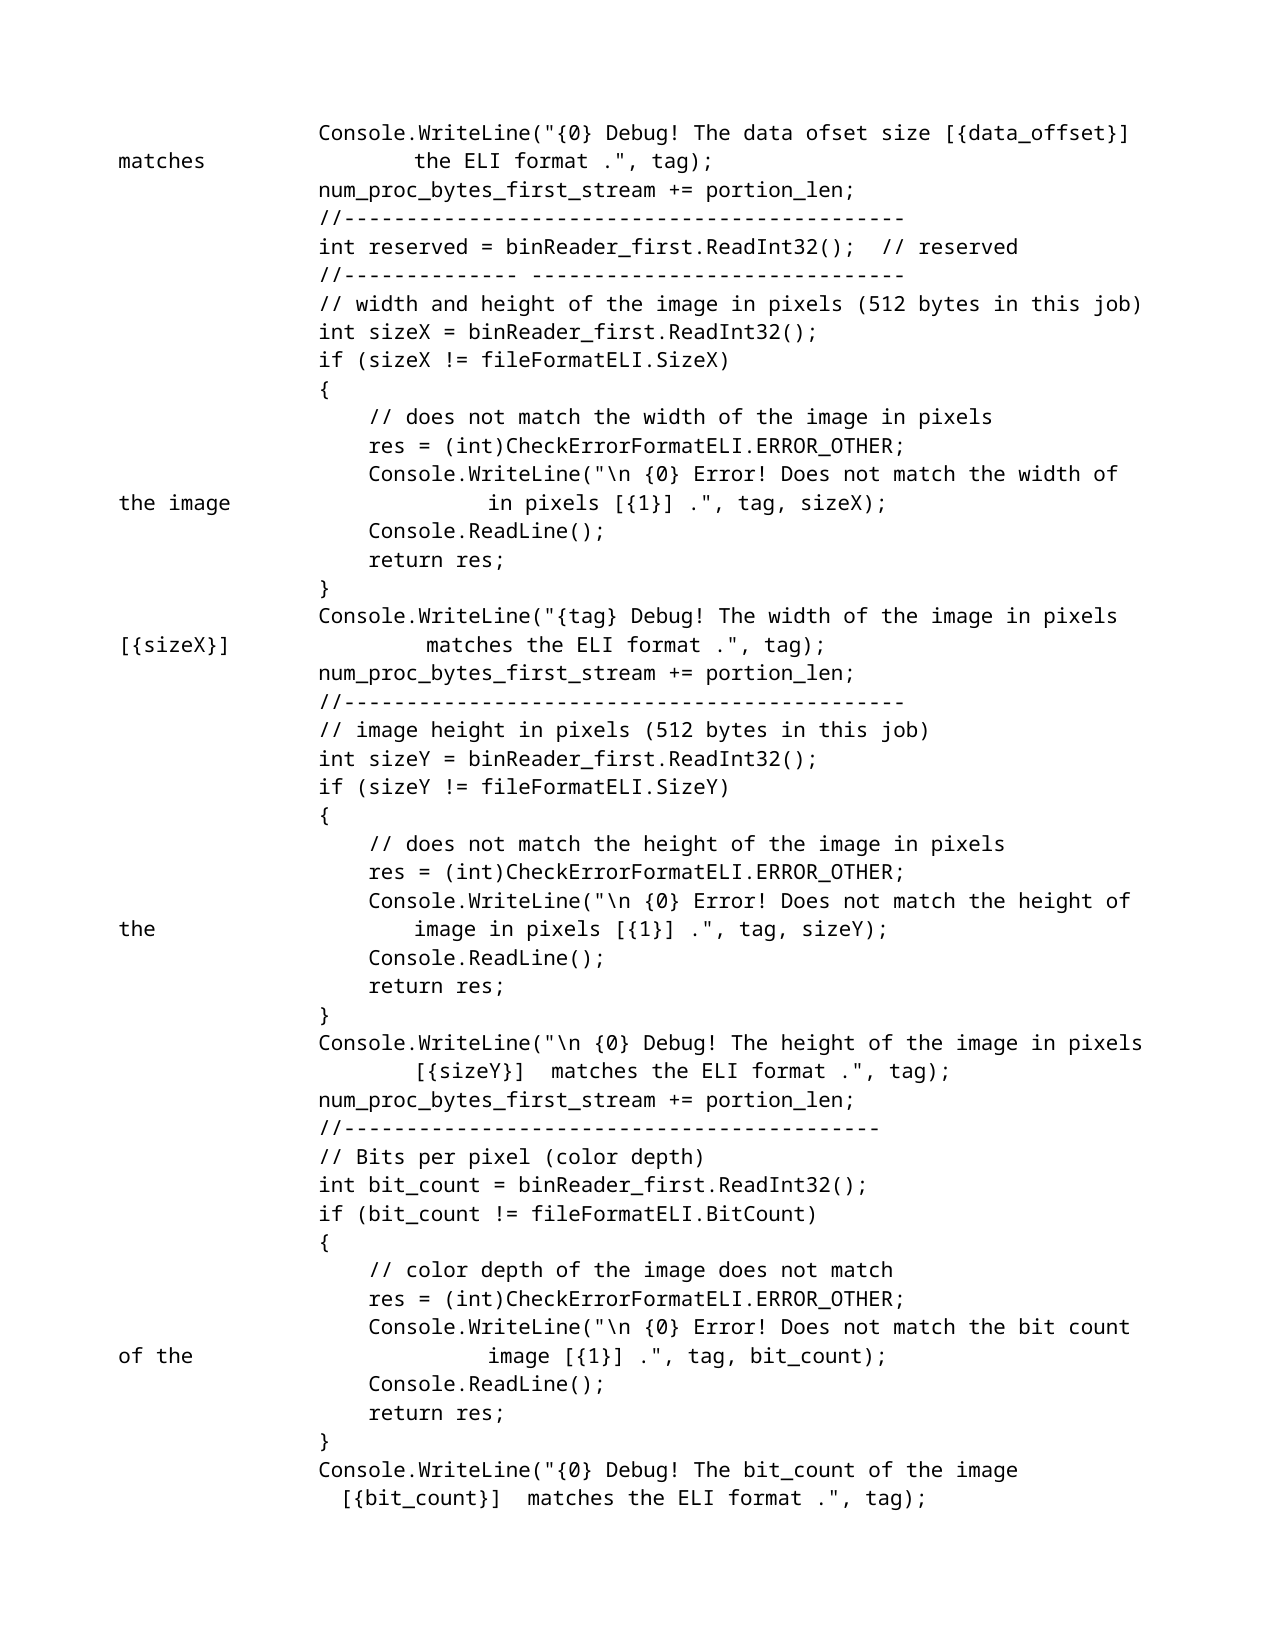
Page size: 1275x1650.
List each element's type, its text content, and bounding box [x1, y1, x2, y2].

text { [118, 374, 1157, 402]
text res = (int)CheckErrorFormatELI.ERROR_OTHER; [118, 1284, 1157, 1312]
text Console.ReadLine(); [118, 943, 1157, 971]
text } [118, 573, 1157, 602]
text } [118, 1426, 1157, 1455]
text Console.WriteLine("\n {0} Error! Does not match the height of the image in pixels [{1}] .", tag, sizeY); [118, 886, 1157, 943]
text { [118, 1227, 1157, 1256]
text return res; [118, 971, 1157, 1000]
text Console.WriteLine("{0} Debug! The data ofset size [{data_offset}] matches the ELI format .", tag); [118, 118, 1157, 175]
text //------------------------------------------- [118, 1113, 1157, 1142]
text // image height in pixels (512 bytes in this job) [118, 715, 1157, 744]
text // color depth of the image does not match [118, 1256, 1157, 1284]
text Console.WriteLine("\n {0} Debug! The height of the image in pixels [{sizeY}] matches the ELI format .", tag); [118, 1028, 1157, 1085]
text int sizeX = binReader_first.ReadInt32(); [118, 317, 1157, 346]
text // width and height of the image in pixels (512 bytes in this job) [118, 289, 1157, 317]
text return res; [118, 1398, 1157, 1426]
text Console.WriteLine("\n {0} Error! Does not match the width of the image in pixels [{1}] .", tag, sizeX); [118, 459, 1157, 516]
text Console.WriteLine("{0} Debug! The bit_count of the image [{bit_count}] matches the ELI format .", tag); [118, 1455, 1157, 1512]
text if (sizeX != fileFormatELI.SizeX) [118, 346, 1157, 374]
text //--------------------------------------------- [118, 203, 1157, 232]
text res = (int)CheckErrorFormatELI.ERROR_OTHER; [118, 857, 1157, 886]
text Console.ReadLine(); [118, 516, 1157, 545]
text if (sizeY != fileFormatELI.SizeY) [118, 772, 1157, 801]
text // does not match the height of the image in pixels [118, 829, 1157, 857]
text num_proc_bytes_first_stream += portion_len; [118, 1085, 1157, 1113]
text if (bit_count != fileFormatELI.BitCount) [118, 1199, 1157, 1227]
text Console.WriteLine("{tag} Debug! The width of the image in pixels [{sizeX}] matches the ELI format .", tag); [118, 602, 1157, 658]
text num_proc_bytes_first_stream += portion_len; [118, 658, 1157, 687]
text Console.ReadLine(); [118, 1369, 1157, 1398]
text res = (int)CheckErrorFormatELI.ERROR_OTHER; [118, 431, 1157, 459]
text // does not match the width of the image in pixels [118, 402, 1157, 431]
text //-------------- ------------------------------ [118, 260, 1157, 289]
text // Bits per pixel (color depth) [118, 1142, 1157, 1170]
text num_proc_bytes_first_stream += portion_len; [118, 175, 1157, 203]
text { [118, 801, 1157, 829]
text //--------------------------------------------- [118, 687, 1157, 715]
text int sizeY = binReader_first.ReadInt32(); [118, 744, 1157, 772]
text Console.WriteLine("\n {0} Error! Does not match the bit count of the image [{1}] .", tag, bit_count); [118, 1312, 1157, 1369]
text return res; [118, 545, 1157, 573]
text int reserved = binReader_first.ReadInt32(); // reserved [118, 232, 1157, 260]
text } [118, 1000, 1157, 1028]
text int bit_count = binReader_first.ReadInt32(); [118, 1170, 1157, 1199]
